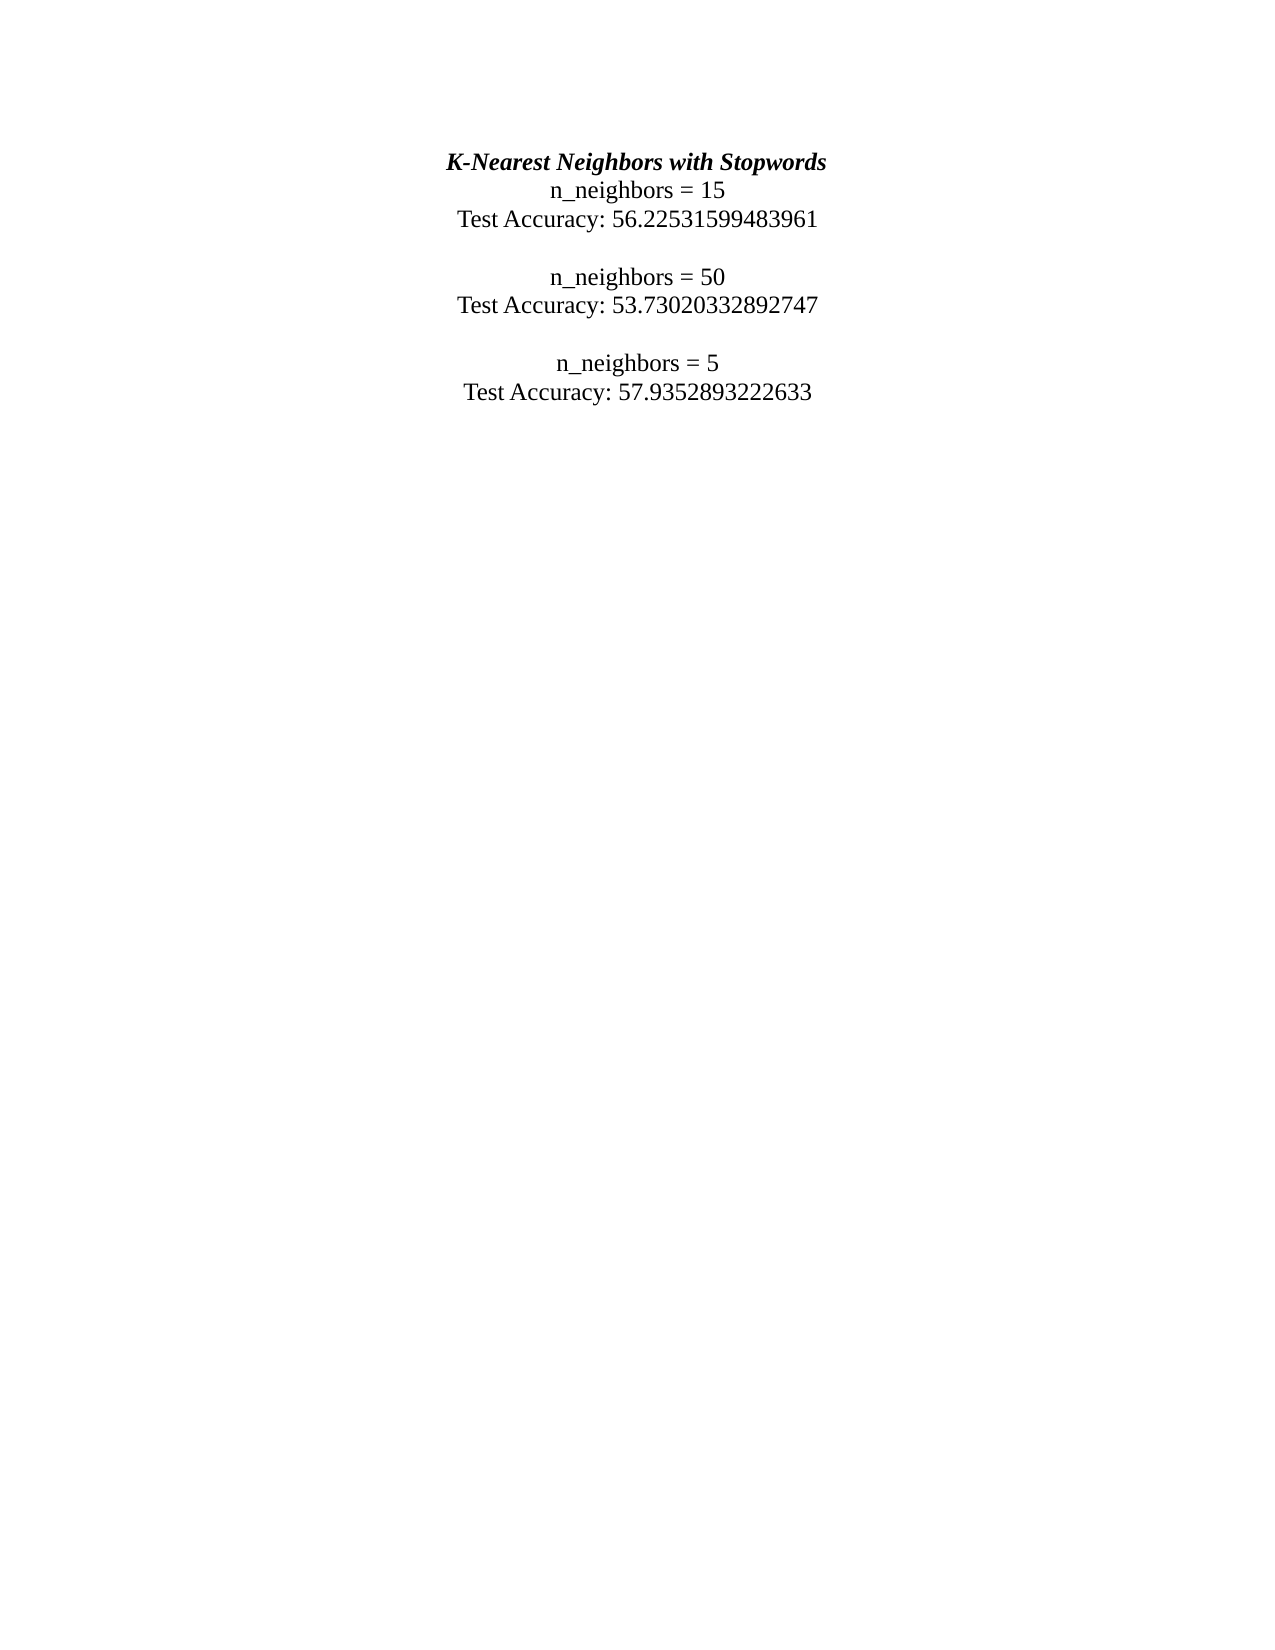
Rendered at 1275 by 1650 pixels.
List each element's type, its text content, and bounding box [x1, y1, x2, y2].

text K-Nearest Neighbors with Stopwords [118, 147, 1157, 176]
text n_neighbors = 15 [118, 176, 1157, 204]
text n_neighbors = 5 [118, 348, 1157, 377]
text Test Accuracy: 53.73020332892747 [118, 291, 1157, 319]
text Test Accuracy: 56.22531599483961 [118, 204, 1157, 233]
text Test Accuracy: 57.9352893222633 [118, 377, 1157, 406]
text n_neighbors = 50 [118, 262, 1157, 291]
